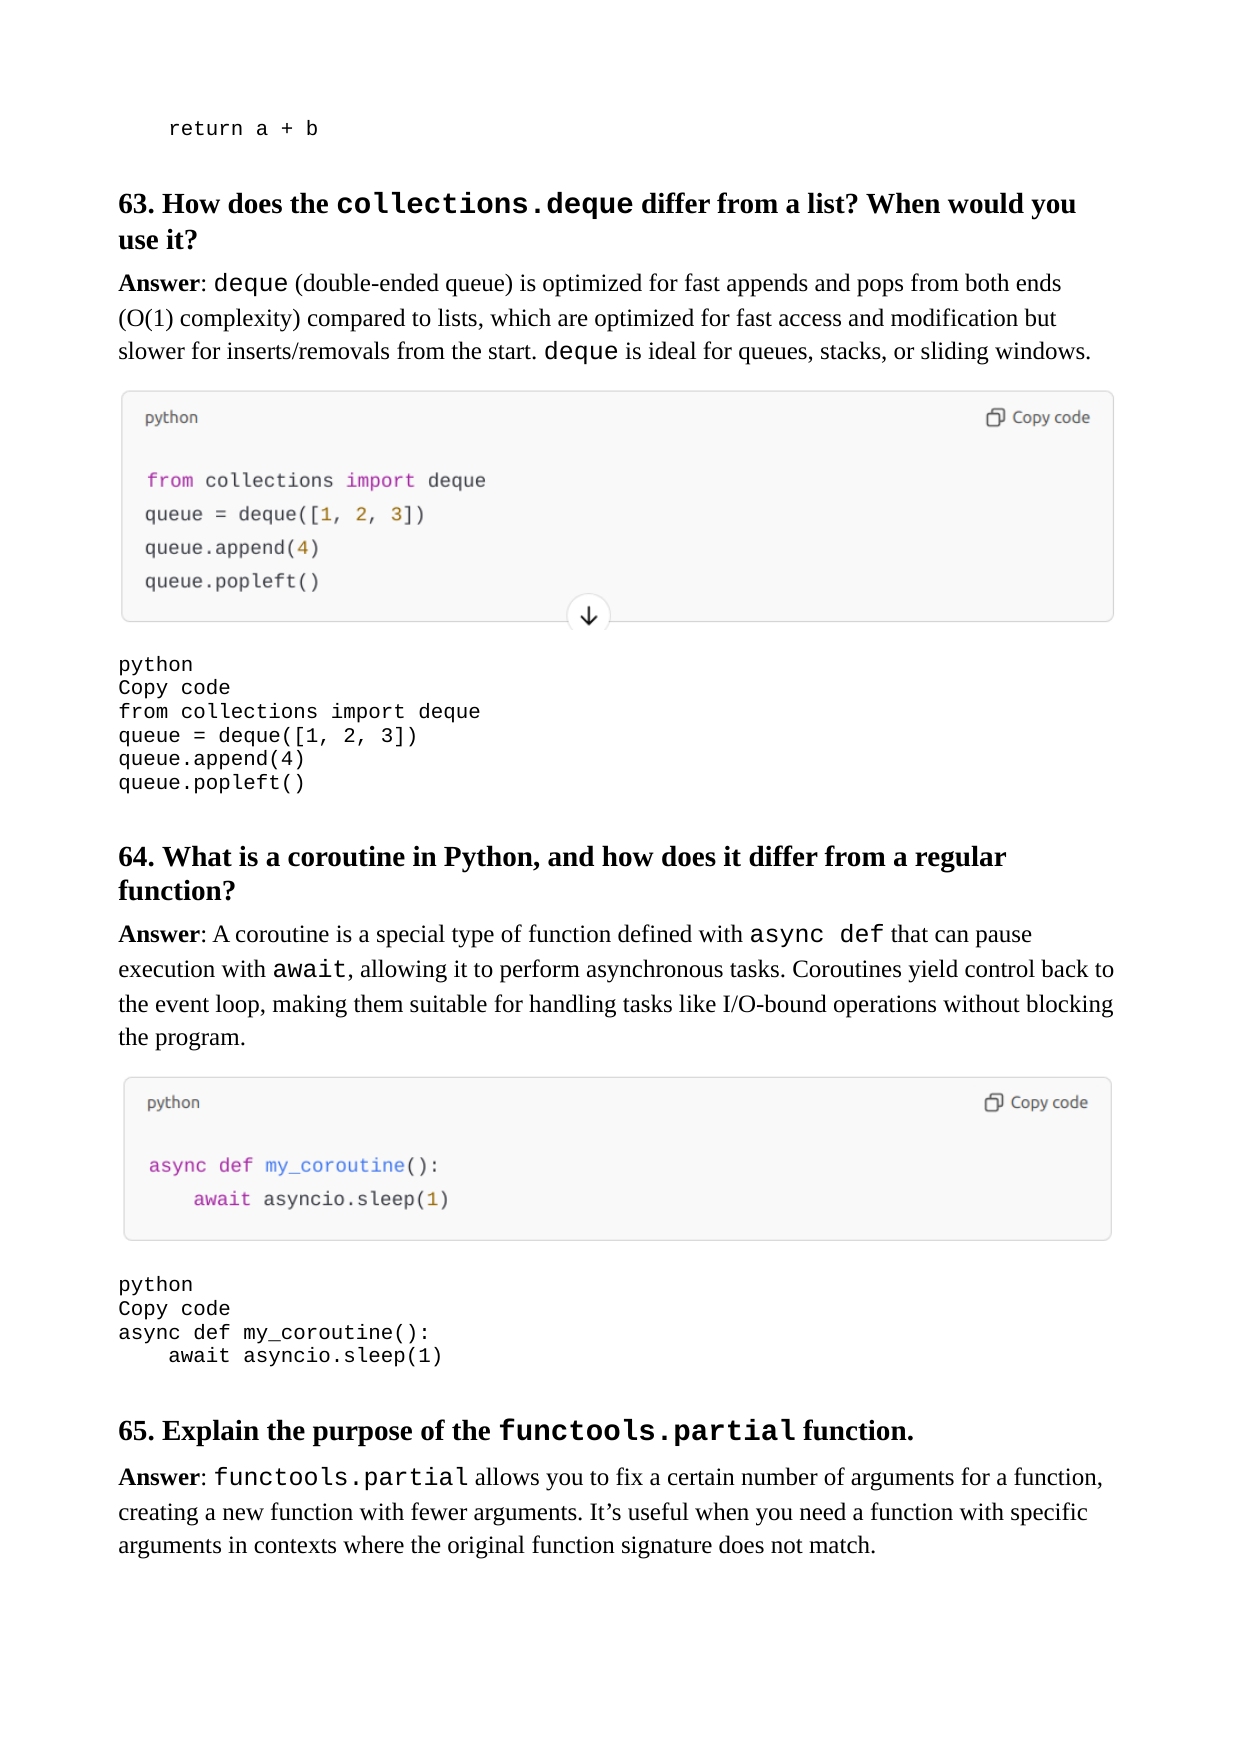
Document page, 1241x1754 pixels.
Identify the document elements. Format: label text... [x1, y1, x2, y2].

text from collections import deque [118, 701, 1122, 724]
text Copy code [118, 677, 1122, 701]
text Answer: A coroutine is a special type of function defined with async def that can pause execution with await, allowing it to perform asynchronous tasks. Coroutines yield control back to the event loop, making them suitable for handling tasks like I/O-bound operations without blocking the program. [118, 919, 1122, 1051]
text Copy code [118, 1298, 1122, 1322]
text Answer: functools.partial allows you to fix a certain number of arguments for a function, creating a new function with fewer arguments. It’s useful when you need a function with specific arguments in contexts where the original function signature does not match. [118, 1462, 1122, 1558]
text queue.popleft() [118, 772, 1122, 796]
subtitle 65. Explain the purpose of the functools.partial function. [118, 1413, 1122, 1449]
text return a + b [118, 118, 1122, 142]
text python [118, 654, 1122, 677]
picture [118, 1070, 1123, 1251]
text await asyncio.sleep(1) [118, 1345, 1122, 1369]
text async def my_coroutine(): [118, 1322, 1122, 1345]
text Answer: deque (double-ended queue) is optimized for fast appends and pops from both ends (O(1) complexity) compared to lists, which are optimized for fast access and modification but slower for inserts/removals from the start. deque is ideal for queues, stacks, or sliding windows. [118, 268, 1122, 367]
subtitle 63. How does the collections.deque differ from a list? When would you use it? [118, 186, 1122, 255]
subtitle 64. What is a coroutine in Python, and how does it differ from a regular function? [118, 839, 1122, 907]
text queue = deque([1, 2, 3]) [118, 724, 1122, 748]
text python [118, 1274, 1122, 1298]
text queue.append(4) [118, 748, 1122, 772]
picture [118, 386, 1123, 630]
